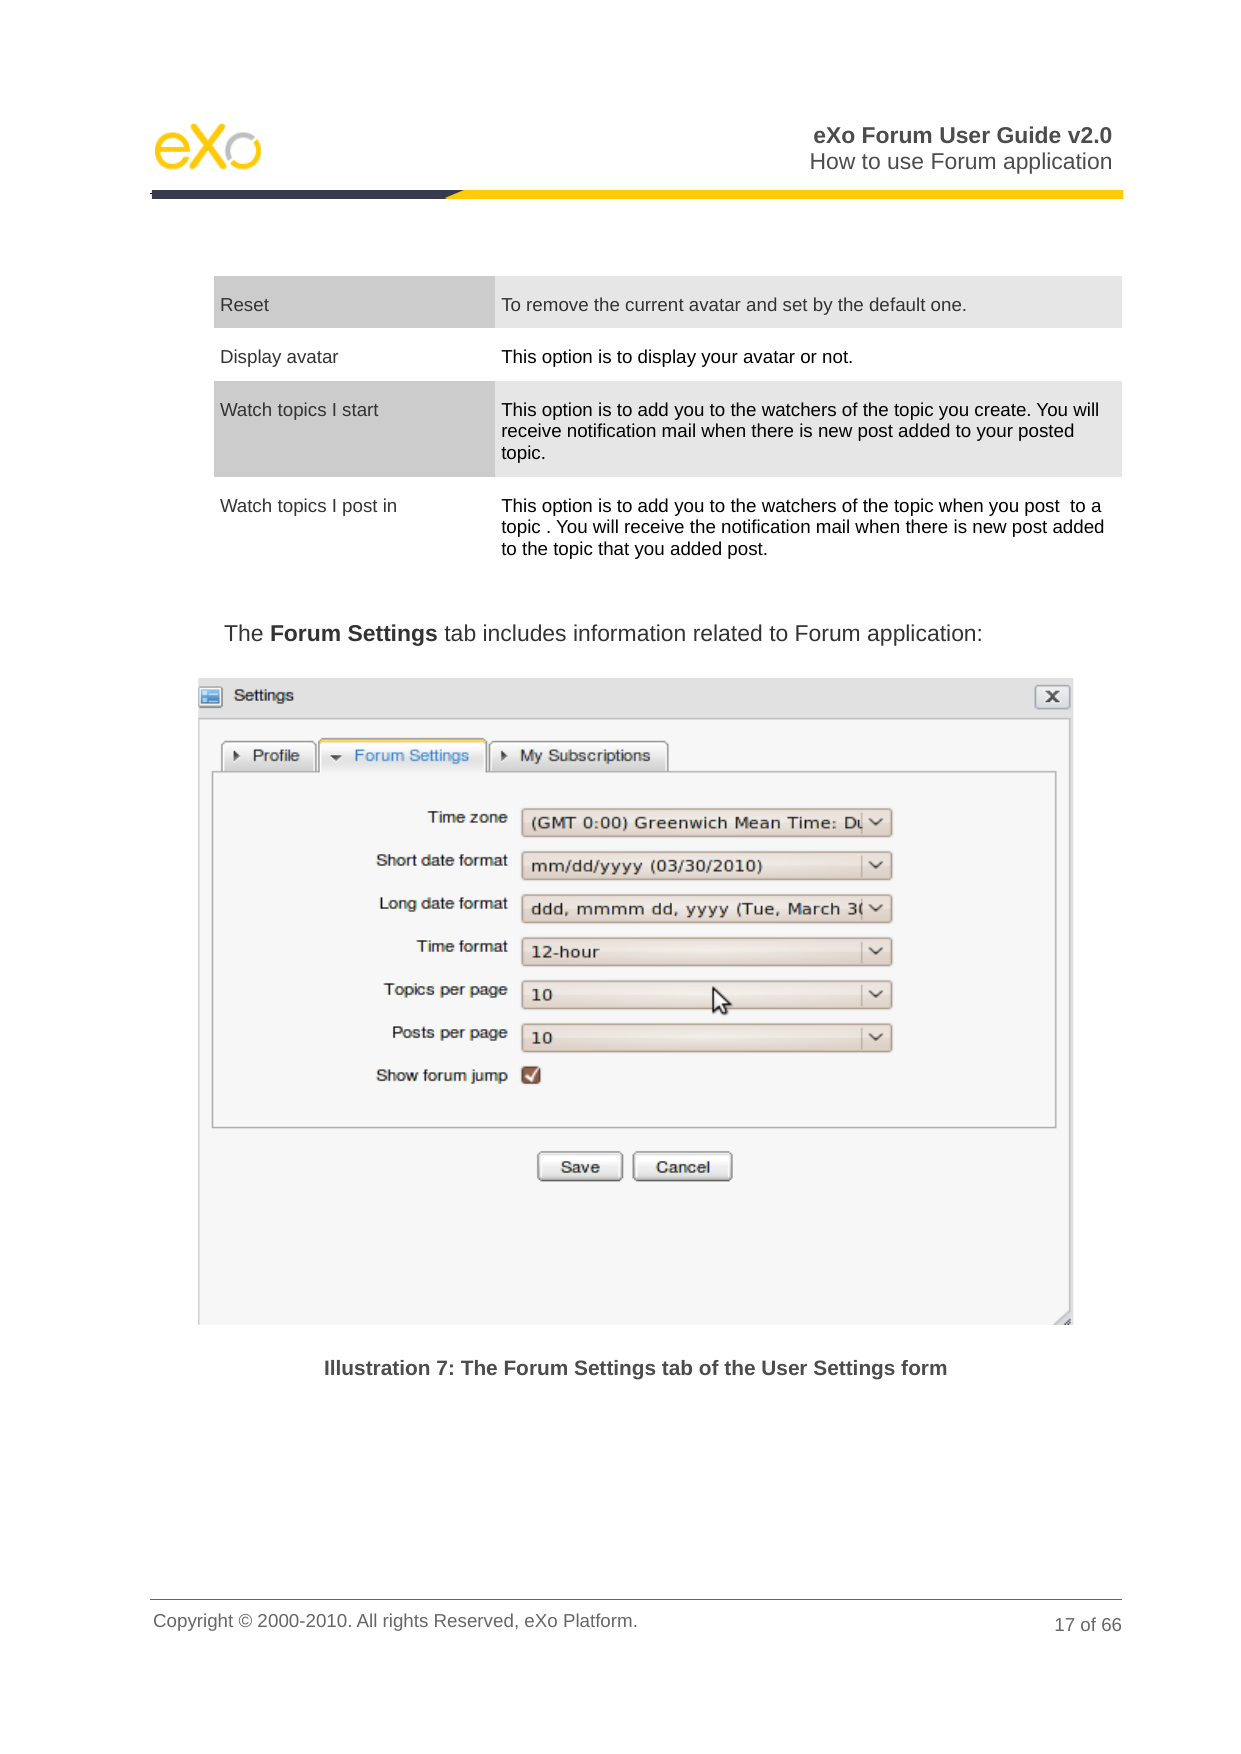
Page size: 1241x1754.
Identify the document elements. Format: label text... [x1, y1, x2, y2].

table_cell Display avatar [214, 329, 495, 381]
table_cell Watch topics I start [214, 381, 495, 477]
table_cell [495, 224, 1122, 276]
text Illustration 7: The Forum Settings tab of the User Settings form [157, 746, 1115, 1379]
table_cell Watch topics I post in [214, 477, 495, 572]
table_cell [214, 224, 495, 276]
table_cell To remove the current avatar and set by the default one. [495, 276, 1122, 328]
table_cell Reset [214, 276, 495, 328]
picture [198, 678, 1074, 1325]
picture [155, 123, 262, 170]
table_cell This option is to display your avatar or not. [495, 329, 1122, 381]
table_cell This option is to add you to the watchers of the topic you create. You will receive notification mail when there is new post added to your posted topic. [495, 381, 1122, 477]
text The Forum Settings tab includes information related to Forum application: [224, 619, 1122, 646]
table_cell This option is to add you to the watchers of the topic when you post to a topic . You will receive the notification mail when there is new post added to the topic that you added post. [495, 477, 1122, 572]
picture [151, 190, 1124, 199]
